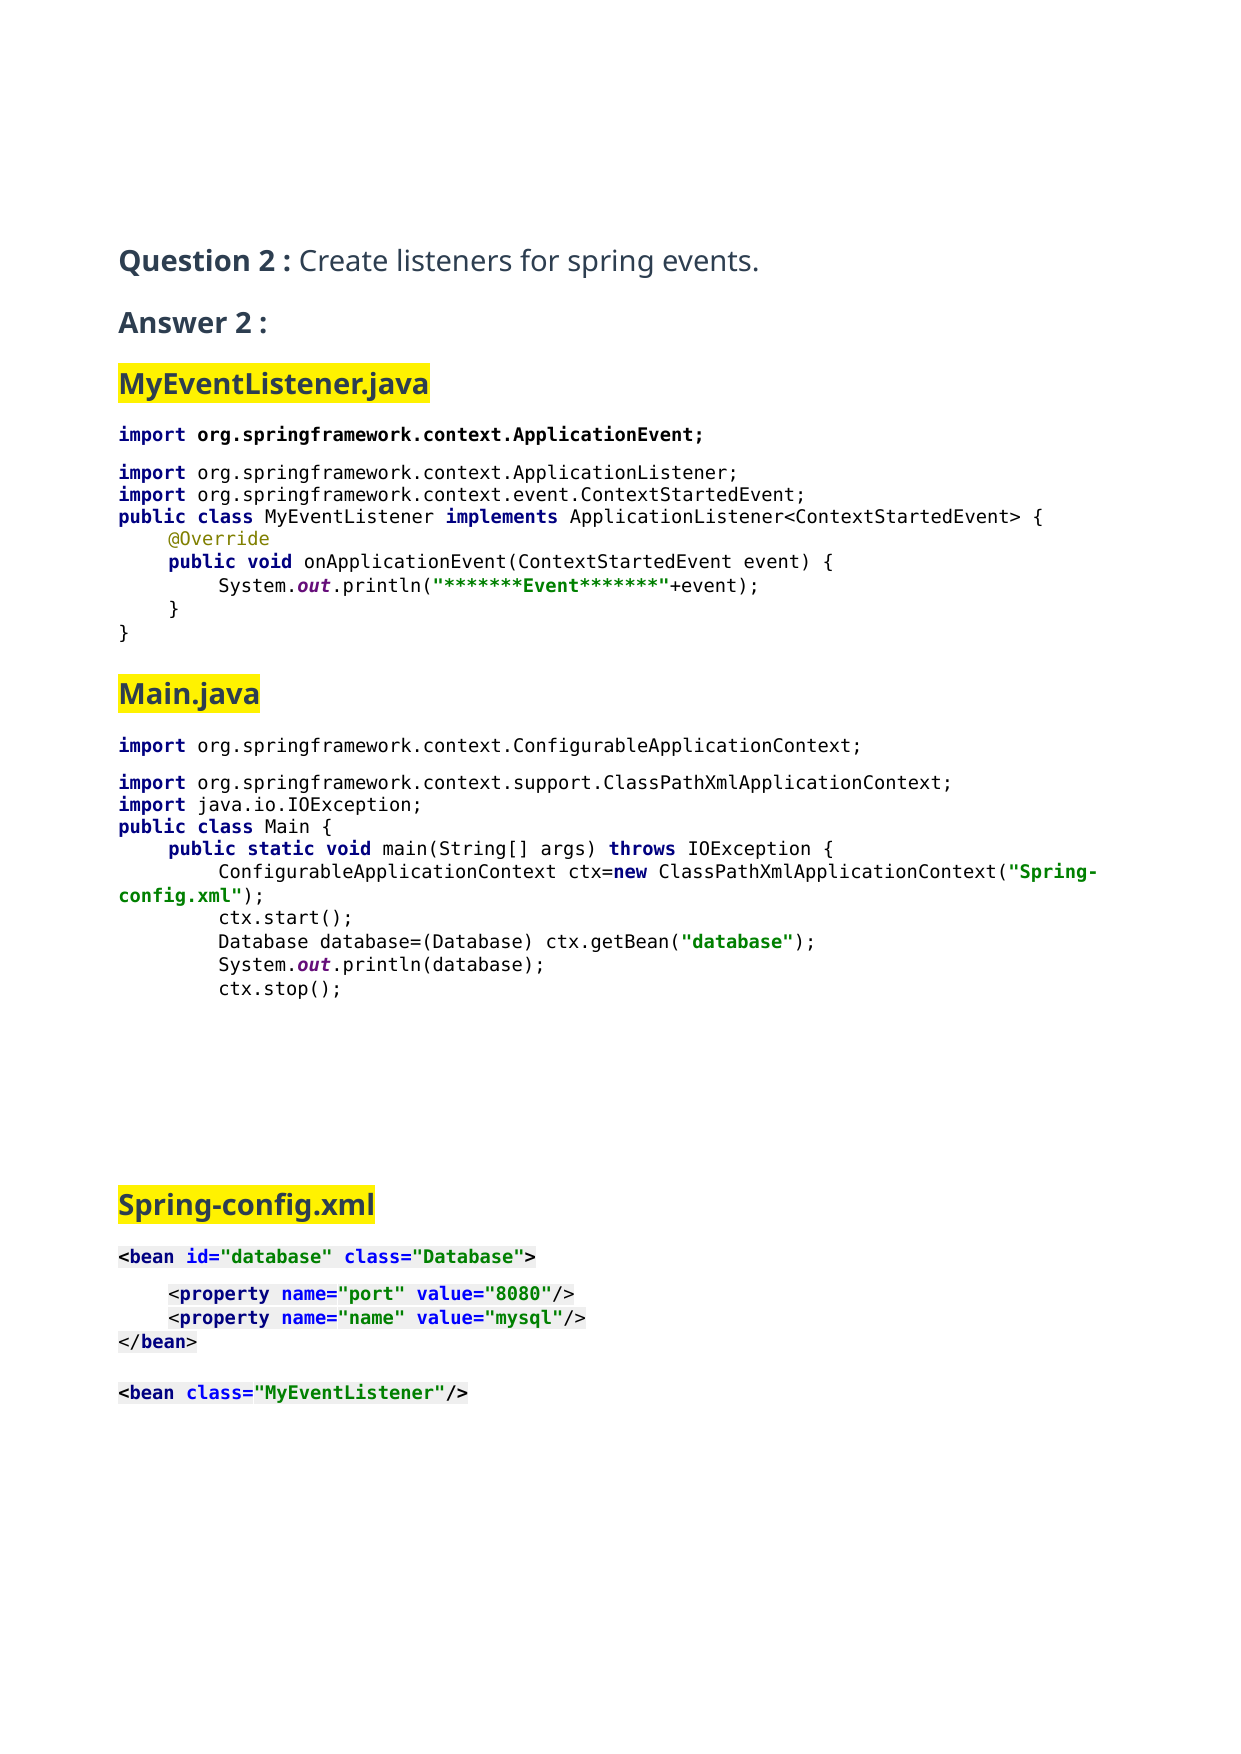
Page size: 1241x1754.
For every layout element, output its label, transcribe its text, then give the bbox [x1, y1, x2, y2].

text <bean id="database" class="Database"> [118, 1246, 1122, 1268]
text <property name="port" value="8080"/> [118, 1283, 1122, 1307]
text import org.springframework.context.support.ClassPathXmlApplicationContext; [118, 772, 1122, 794]
text <bean class="MyEventListener"/> [118, 1382, 1122, 1404]
text public static void main(String[] args) throws IOException { [118, 838, 1122, 861]
text ConfigurableApplicationContext ctx=new ClassPathXmlApplicationContext("Spring-config.xml"); [118, 861, 1122, 907]
text import org.springframework.context.ApplicationListener; [118, 462, 1122, 484]
text } [118, 622, 1122, 644]
text System.out.println("*******Event*******"+event); [118, 575, 1122, 598]
text public class MyEventListener implements ApplicationListener<ContextStartedEvent> { [118, 506, 1122, 527]
text @Override [118, 527, 1122, 551]
text } [118, 598, 1122, 622]
text <property name="name" value="mysql"/> [118, 1307, 1122, 1331]
text ctx.stop(); [118, 978, 1122, 1002]
text import java.io.IOException; [118, 794, 1122, 816]
text ctx.start(); [118, 907, 1122, 931]
text System.out.println(database); [118, 954, 1122, 978]
text import org.springframework.context.event.ContextStartedEvent; [118, 484, 1122, 506]
text import org.springframework.context.ConfigurableApplicationContext; [118, 735, 1122, 757]
text Question 2 : Create listeners for spring events. [118, 241, 1122, 280]
text public void onApplicationEvent(ContextStartedEvent event) { [118, 551, 1122, 575]
text import org.springframework.context.ApplicationEvent; [118, 424, 1122, 446]
text Database database=(Database) ctx.getBean("database"); [118, 931, 1122, 954]
text Answer 2 : [118, 302, 1122, 342]
text Main.java [118, 673, 1122, 713]
text public class Main { [118, 816, 1122, 838]
text Spring-config.xml [118, 1185, 1122, 1224]
text MyEventListener.java [118, 363, 1122, 403]
text </bean> [118, 1331, 1122, 1353]
